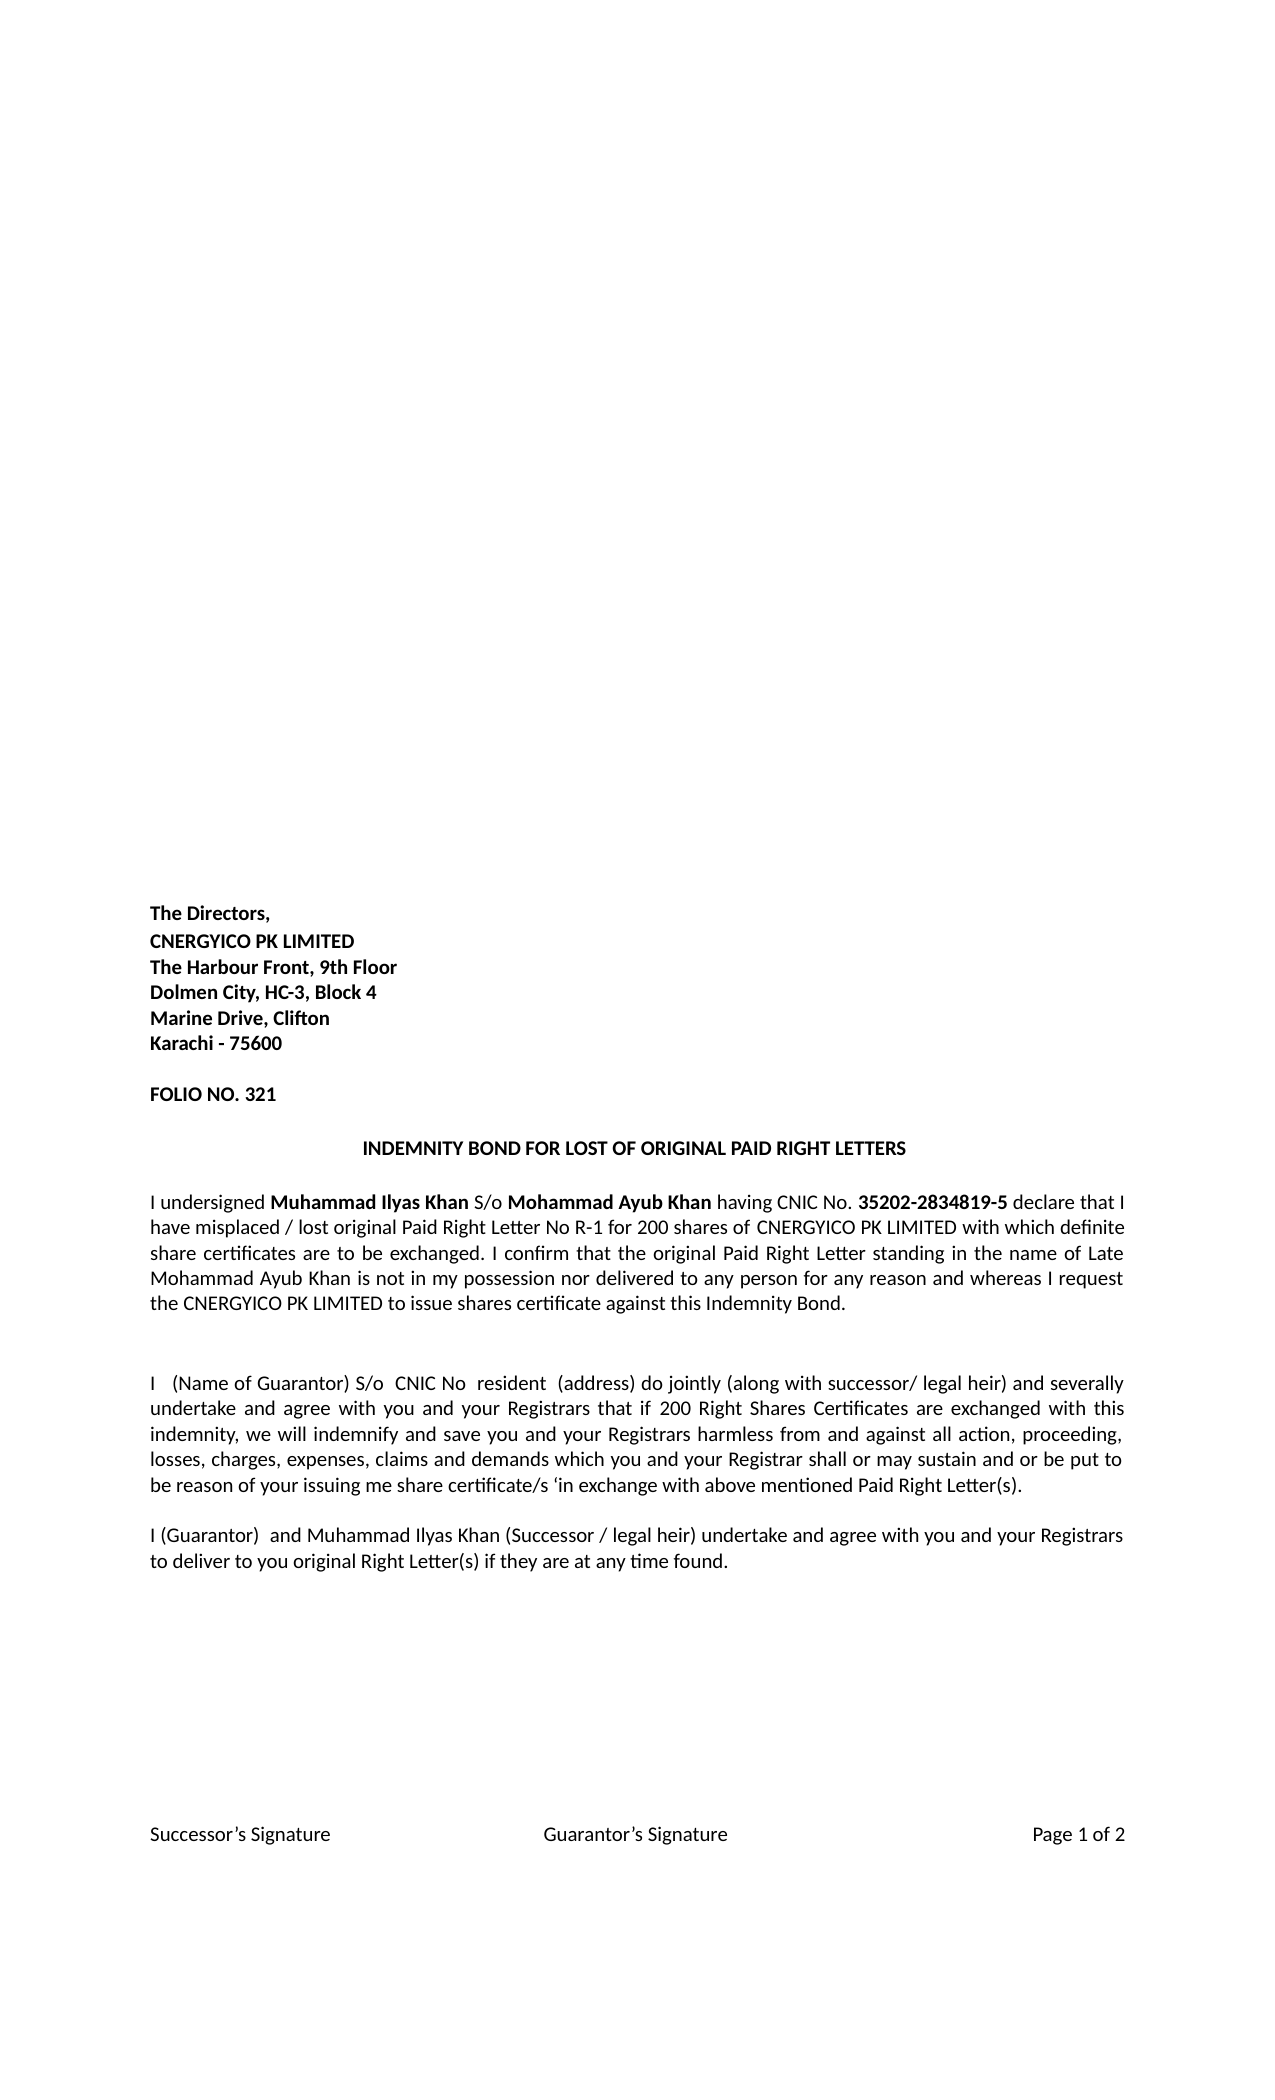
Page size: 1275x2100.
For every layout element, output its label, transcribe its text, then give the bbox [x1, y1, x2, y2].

table_header The Directors, [150, 900, 637, 929]
table_cell CNERGYICO PK LIMITED The Harbour Front, 9th Floor Dolmen City, HC-3, Block 4 Marine Drive, Clifton Karachi - 75600 FOLIO NO. 321 [150, 929, 637, 1107]
text I (Guarantor) and Muhammad Ilyas Khan (Successor / legal heir) undertake and agree with you and your Registrars to deliver to you original Right Letter(s) if they are at any time found. [150, 1523, 1125, 1573]
text I (Name of Guarantor) S/o CNIC No resident (address) do jointly (along with successor/ legal heir) and severally undertake and agree with you and your Registrars that if 200 Right Shares Certificates are exchanged with this indemnity, we will indemnify and save you and your Registrars harmless from and against all action, proceeding, losses, charges, expenses, claims and demands which you and your Registrar shall or may sustain and or be put to be reason of your issuing me share certificate/s ‘in exchange with above mentioned Paid Right Letter(s). [150, 1370, 1125, 1497]
table_header INDEMNITY BOND FOR LOST OF ORIGINAL PAID RIGHT LETTERS [147, 1132, 1122, 1163]
table_header [638, 900, 1125, 929]
text I undersigned Muhammad Ilyas Khan S/o Mohammad Ayub Khan having CNIC No. 35202-2834819-5 declare that I have misplaced / lost original Paid Right Letter No R-1 for 200 shares of CNERGYICO PK LIMITED with which definite share certificates are to be exchanged. I confirm that the original Paid Right Letter standing in the name of Late Mohammad Ayub Khan is not in my possession nor delivered to any person for any reason and whereas I request the CNERGYICO PK LIMITED to issue shares certificate against this Indemnity Bond. [150, 1189, 1125, 1316]
table_cell [638, 929, 1125, 1107]
